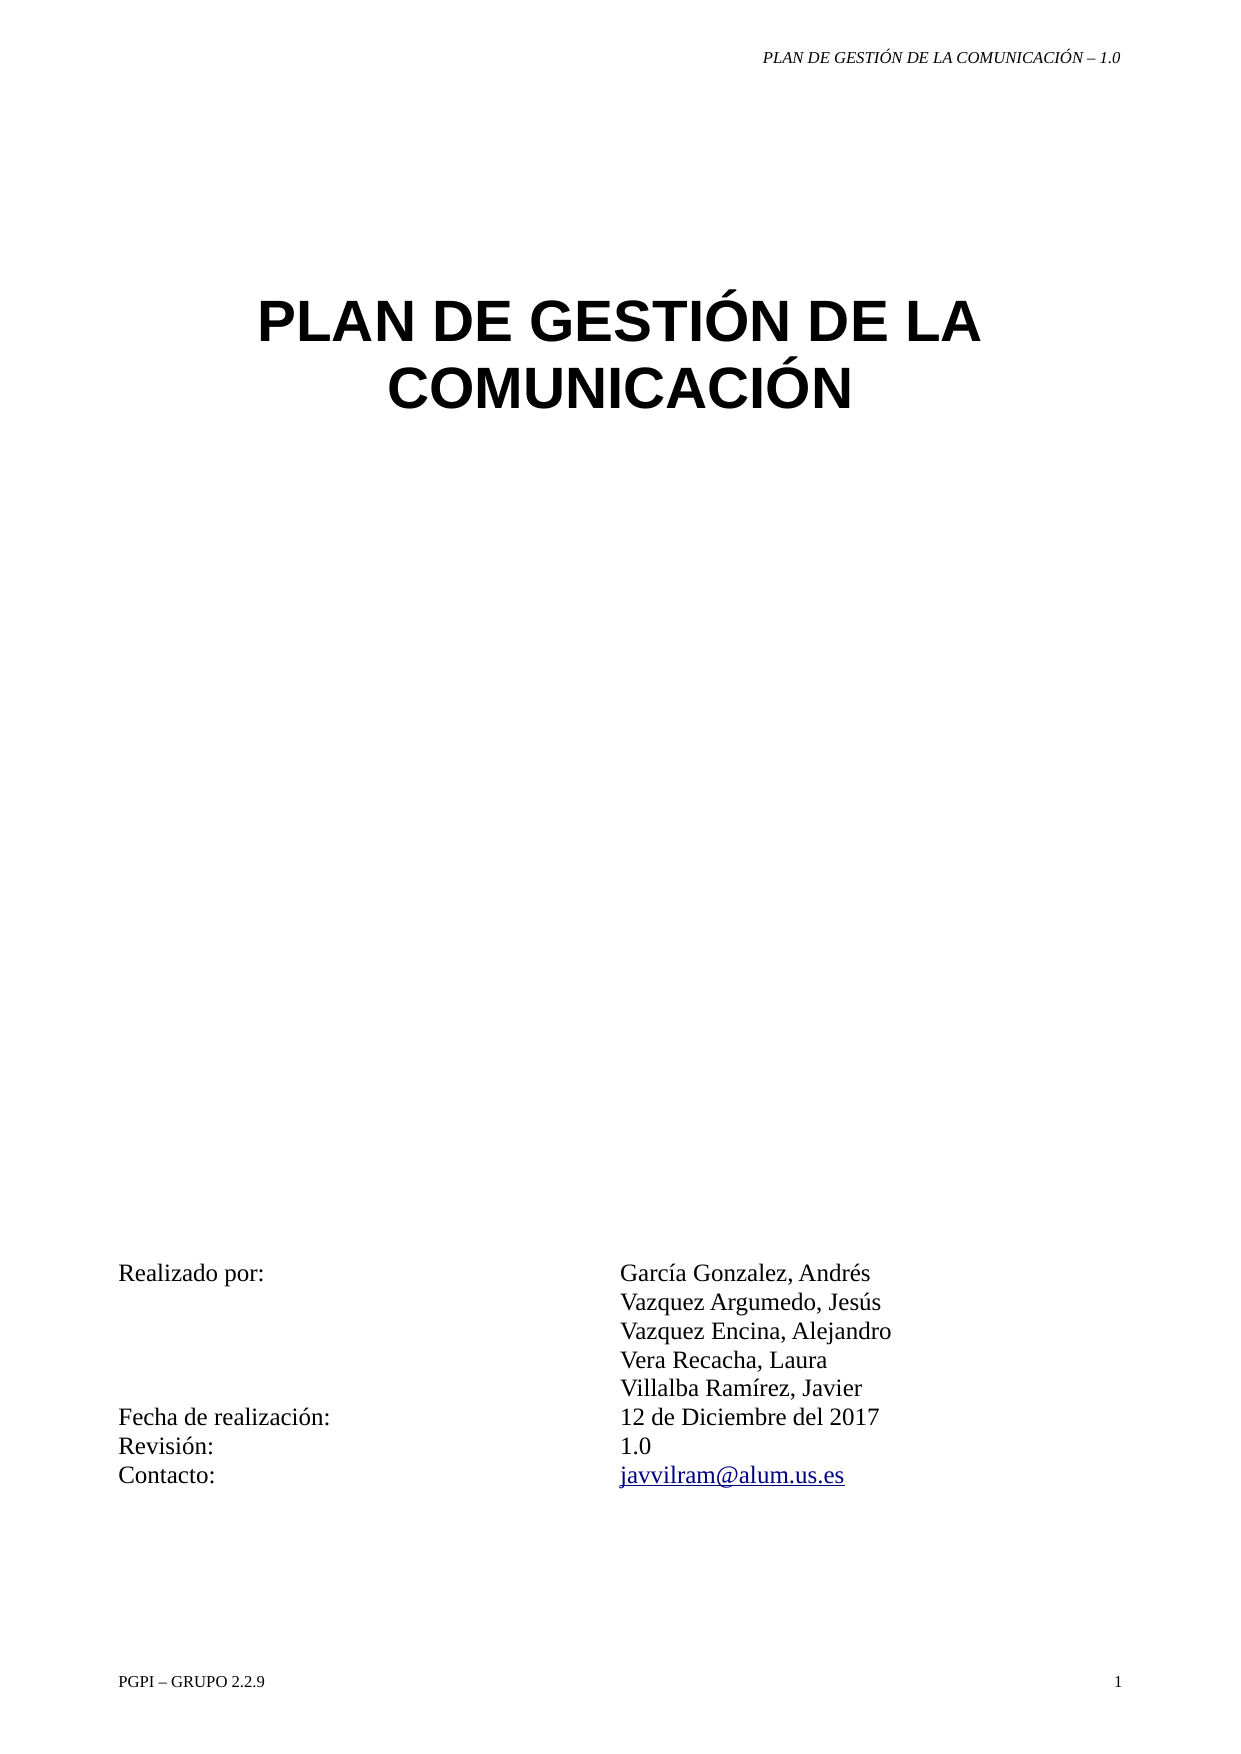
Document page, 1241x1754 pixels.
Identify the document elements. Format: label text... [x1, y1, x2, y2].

title PLAN DE GESTIÓN DE LA COMUNICACIÓN [118, 287, 1122, 421]
table_header García Gonzalez, Andrés Vazquez Argumedo, Jesús Vazquez Encina, Alejandro Vera Recacha, Laura Villalba Ramírez, Javier [620, 1259, 1122, 1402]
table_cell 12 de Diciembre del 2017 [620, 1402, 1122, 1431]
table_header Realizado por: [118, 1259, 620, 1402]
table_cell Revisión: [118, 1431, 620, 1460]
table_cell Fecha de realización: [118, 1402, 620, 1431]
table_cell javvilram@alum.us.es [620, 1460, 1122, 1488]
table_cell Contacto: [118, 1460, 620, 1488]
table_cell 1.0 [620, 1431, 1122, 1460]
